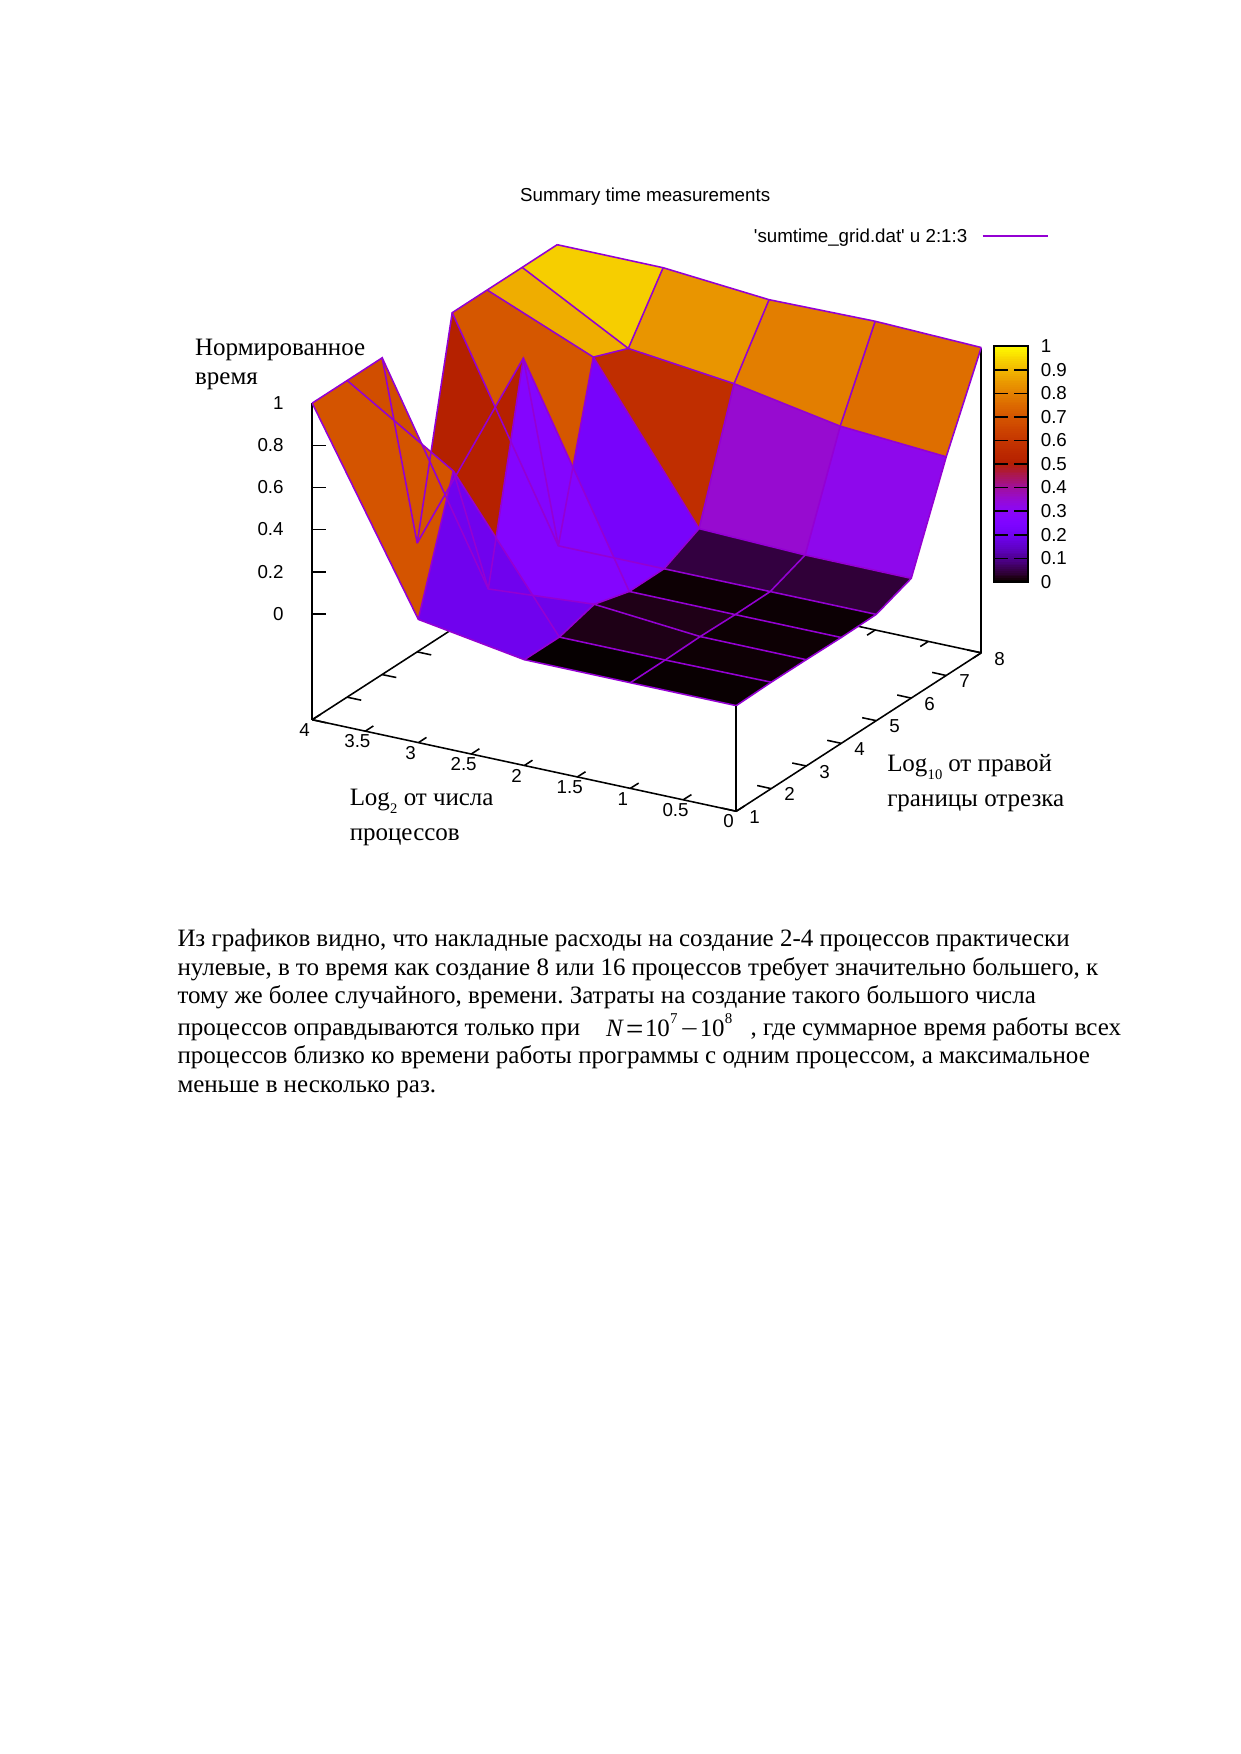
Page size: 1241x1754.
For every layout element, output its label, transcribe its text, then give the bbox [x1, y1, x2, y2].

text Из графиков видно, что накладные расходы на создание 2-4 процессов практически нулевые, в то время как создание 8 или 16 процессов требует значительно большего, к тому же более случайного, времени. Затраты на создание такого большого числа процессов оправдываются только при , где суммарное время работы всех процессов близко ко времени работы программы с одним процессом, а максимальное меньше в несколько раз. [177, 923, 1152, 1098]
